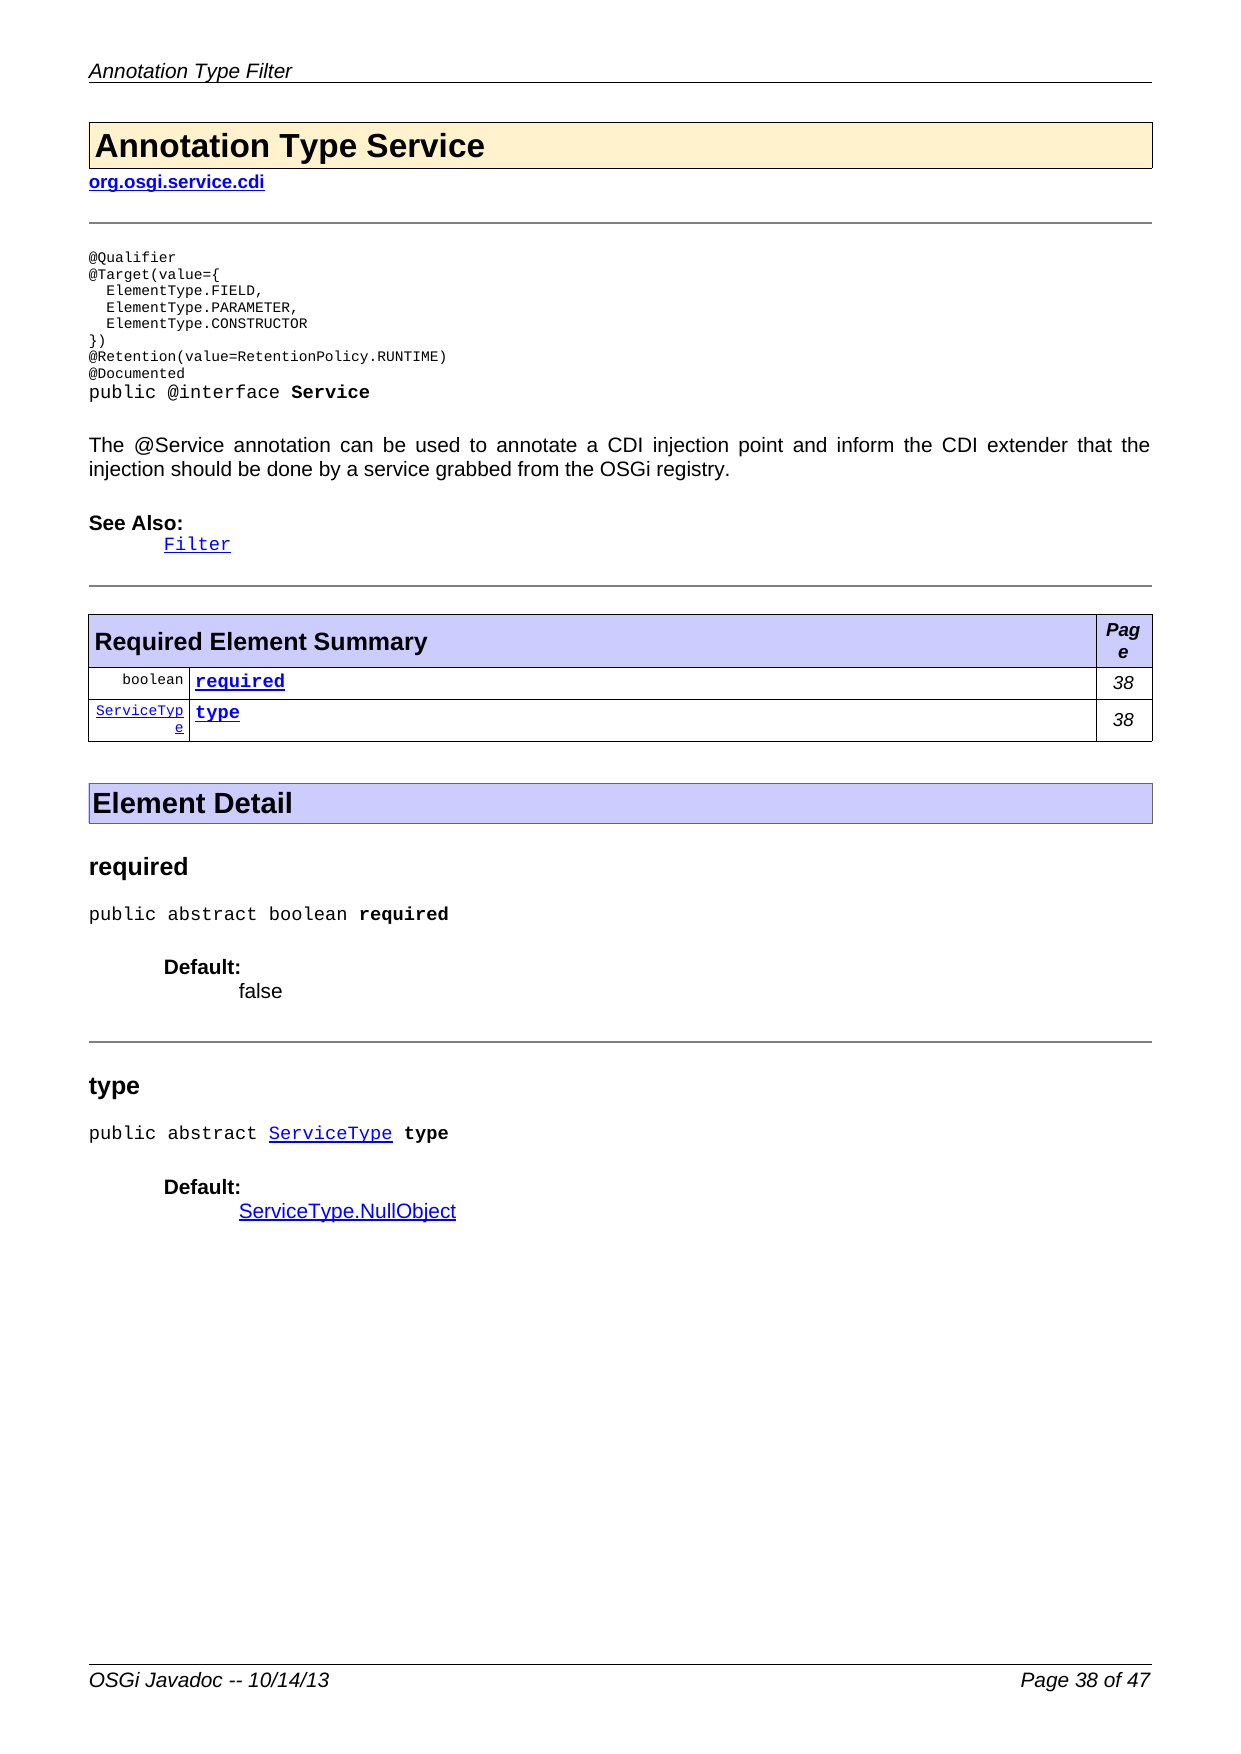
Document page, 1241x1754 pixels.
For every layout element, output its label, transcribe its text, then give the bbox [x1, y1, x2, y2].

table_header Page [1097, 615, 1152, 667]
text Default: [163, 955, 1152, 979]
subtitle Element Detail [90, 784, 1152, 823]
table_cell 37 [1097, 668, 1152, 698]
text Filter [163, 534, 1152, 556]
table_cell required [190, 668, 1096, 698]
text The @Service annotation can be used to annotate a CDI injection point and inform the CDI extender that the injection should be done by a service grabbed from the OSGi registry. [88, 433, 1152, 481]
text Default: [163, 1174, 1152, 1198]
text org.osgi.service.cdi [88, 171, 1152, 193]
text @Qualifier @Target(value={ ElementType.FIELD, ElementType.PARAMETER, ElementType.CONSTRUCTOR }) @Retention(value=RetentionPolicy.RUNTIME) @Documented public @interface Service [88, 250, 1152, 404]
text false [238, 979, 1152, 1003]
table_header Required Element Summary [89, 615, 1096, 667]
text See Also: [88, 510, 1152, 534]
text public abstract ServiceType type [88, 1124, 1152, 1145]
subtitle Annotation Type Service [90, 123, 1152, 168]
subtitle required [88, 852, 1152, 881]
table_cell ServiceType [89, 700, 189, 741]
subtitle type [88, 1071, 1152, 1100]
text ServiceType.NullObject [238, 1198, 1152, 1222]
table_cell 37 [1097, 700, 1152, 741]
table_cell type [190, 700, 1096, 741]
text public abstract boolean required [88, 905, 1152, 926]
table_cell boolean [89, 668, 189, 698]
